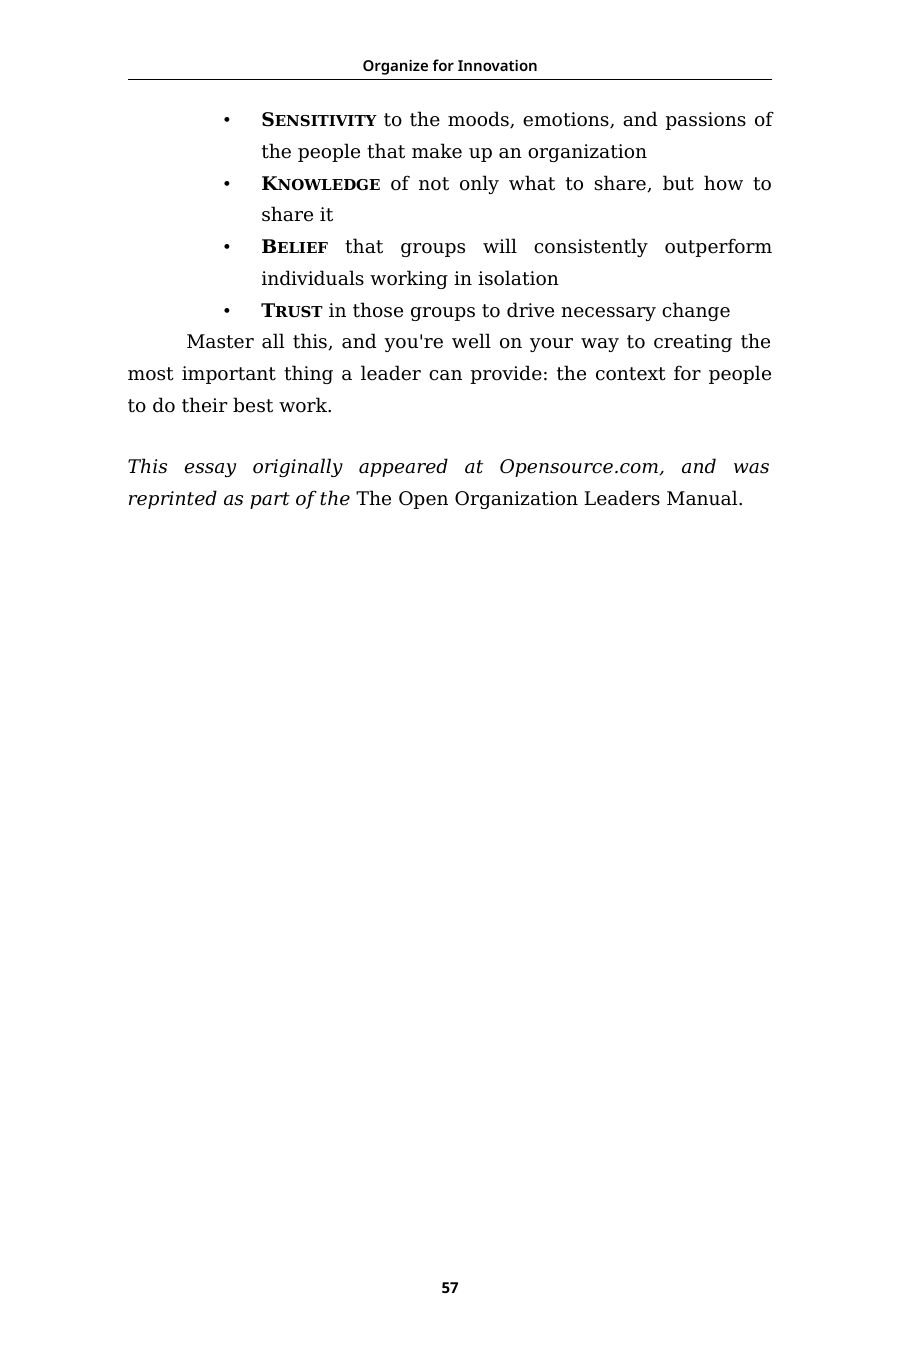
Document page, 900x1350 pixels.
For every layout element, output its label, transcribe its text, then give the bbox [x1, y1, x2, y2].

list Trust in those groups to drive necessary change [223, 299, 772, 321]
text This essay originally appeared at Opensource.com, and was reprinted as part of the The Open Organization Leaders Manual. [127, 456, 772, 510]
list Knowledge of not only what to share, but how to share it [223, 172, 772, 226]
list Belief that groups will consistently outperform individuals working in isolation [223, 236, 772, 289]
text Master all this, and you're well on your way to creating the most important thing a leader can provide: the context for people to do their best work. [127, 331, 772, 417]
list Sensitivity to the moods, emotions, and passions of the people that make up an organization [223, 109, 772, 162]
